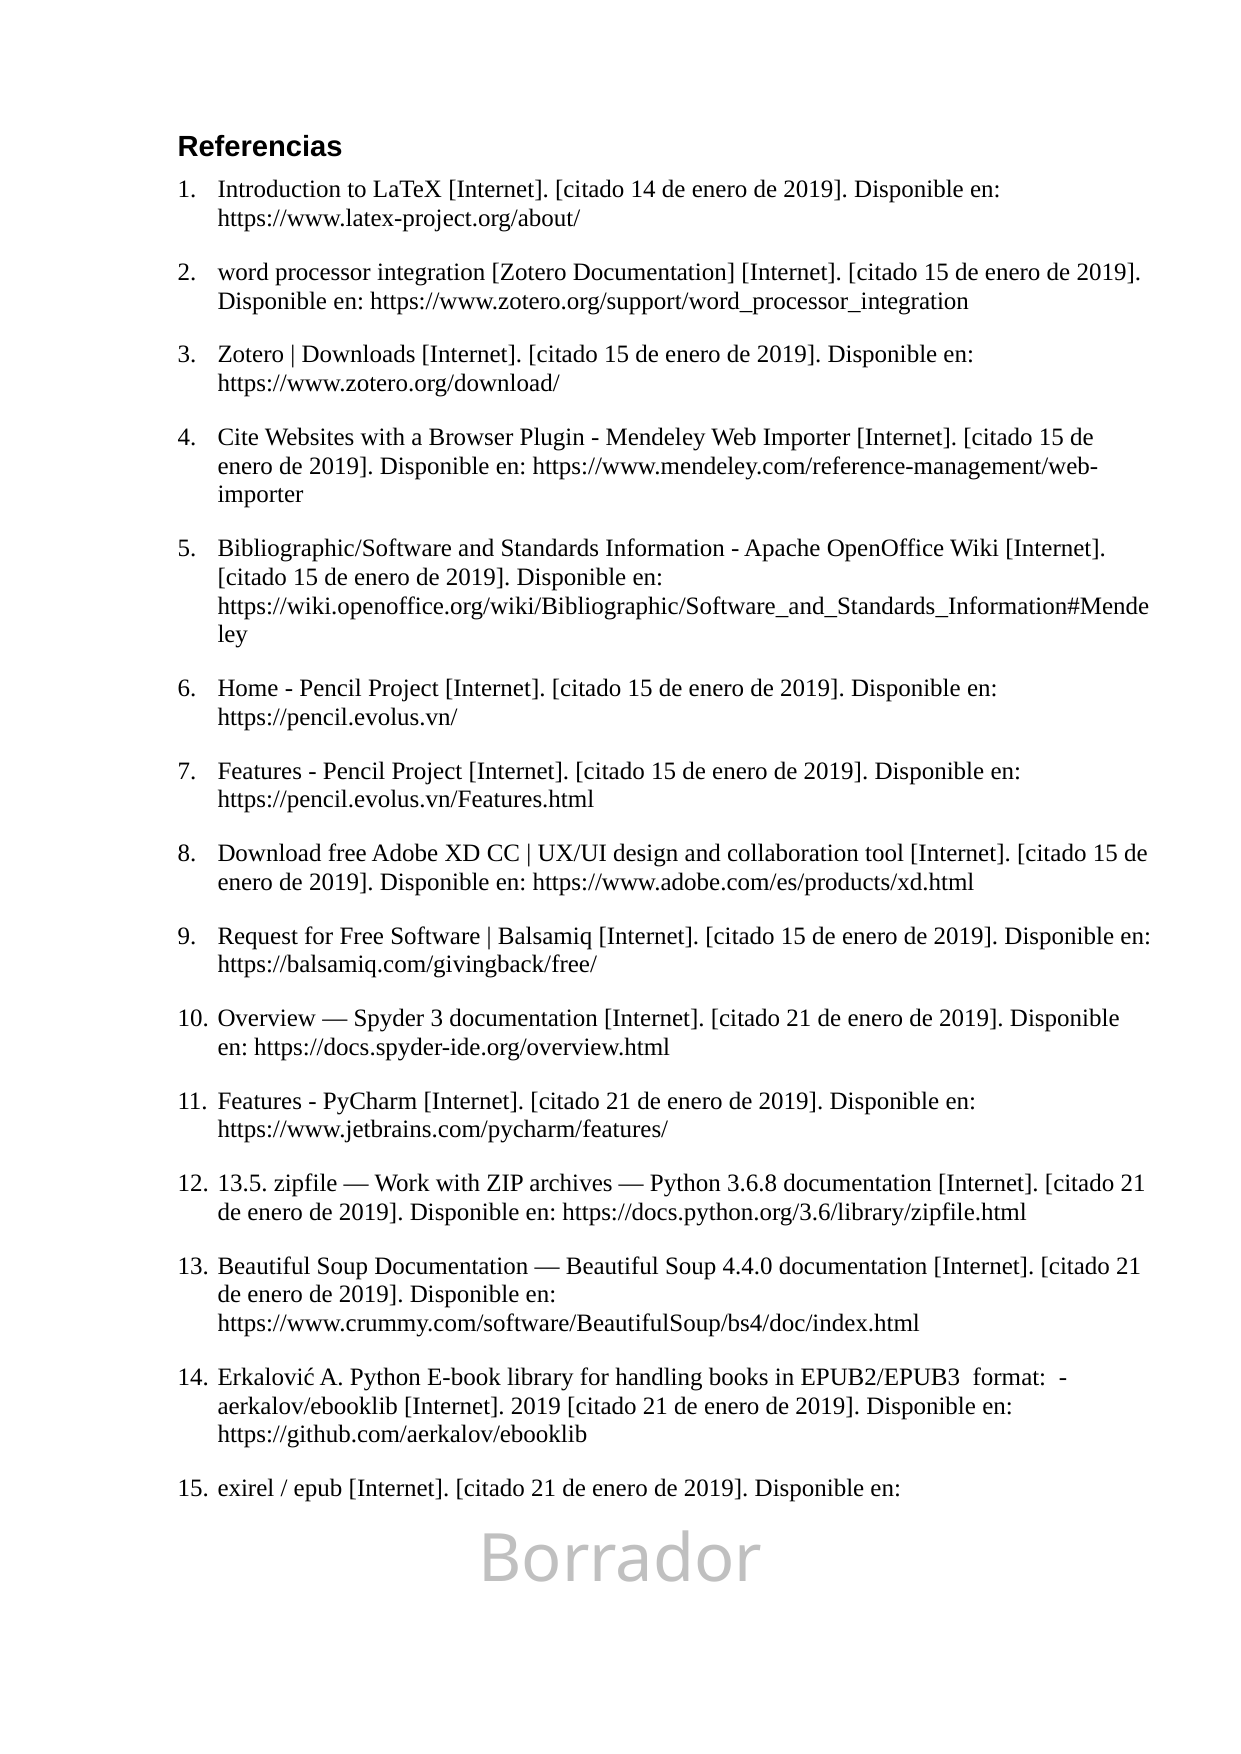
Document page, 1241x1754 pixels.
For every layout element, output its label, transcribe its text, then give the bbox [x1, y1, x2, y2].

text 14. Erkalović A. Python E-book library for handling books in EPUB2/EPUB3 format: - aerkalov/ebooklib [Internet]. 2019 [citado 21 de enero de 2019]. Disponible en: https://github.com/aerkalov/ebooklib [177, 1362, 1152, 1448]
text 15. exirel / epub [Internet]. [citado 21 de enero de 2019]. Disponible en: https://bitbucket.org/exirel/epub [177, 1473, 1152, 1503]
text 7. Features - Pencil Project [Internet]. [citado 15 de enero de 2019]. Disponible en: https://pencil.evolus.vn/Features.html [177, 756, 1152, 813]
text 12. 13.5. zipfile — Work with ZIP archives — Python 3.6.8 documentation [Internet]. [citado 21 de enero de 2019]. Disponible en: https://docs.python.org/3.6/library/zipfile.html [177, 1168, 1152, 1226]
text 11. Features - PyCharm [Internet]. [citado 21 de enero de 2019]. Disponible en: https://www.jetbrains.com/pycharm/features/ [177, 1086, 1152, 1143]
text 4. Cite Websites with a Browser Plugin - Mendeley Web Importer [Internet]. [citado 15 de enero de 2019]. Disponible en: https://www.mendeley.com/reference-management/web-importer [177, 422, 1152, 508]
text 10. Overview — Spyder 3 documentation [Internet]. [citado 21 de enero de 2019]. Disponible en: https://docs.spyder-ide.org/overview.html [177, 1003, 1152, 1061]
text 6. Home - Pencil Project [Internet]. [citado 15 de enero de 2019]. Disponible en: https://pencil.evolus.vn/ [177, 673, 1152, 731]
text 2. word processor integration [Zotero Documentation] [Internet]. [citado 15 de enero de 2019]. Disponible en: https://www.zotero.org/support/word_processor_integration [177, 257, 1152, 314]
text 5. Bibliographic/Software and Standards Information - Apache OpenOffice Wiki [Internet]. [citado 15 de enero de 2019]. Disponible en: https://wiki.openoffice.org/wiki/Bibliographic/Software_and_Standards_Information#Mendeley [177, 533, 1152, 648]
subtitle Referencias [177, 128, 1152, 162]
text 8. Download free Adobe XD CC | UX/UI design and collaboration tool [Internet]. [citado 15 de enero de 2019]. Disponible en: https://www.adobe.com/es/products/xd.html [177, 838, 1152, 896]
text 9. Request for Free Software | Balsamiq [Internet]. [citado 15 de enero de 2019]. Disponible en: https://balsamiq.com/givingback/free/ [177, 921, 1152, 978]
text 1. Introduction to LaTeX [Internet]. [citado 14 de enero de 2019]. Disponible en: https://www.latex-project.org/about/ [177, 174, 1152, 232]
text 13. Beautiful Soup Documentation — Beautiful Soup 4.4.0 documentation [Internet]. [citado 21 de enero de 2019]. Disponible en: https://www.crummy.com/software/BeautifulSoup/bs4/doc/index.html [177, 1251, 1152, 1337]
text 3. Zotero | Downloads [Internet]. [citado 15 de enero de 2019]. Disponible en: https://www.zotero.org/download/ [177, 339, 1152, 397]
